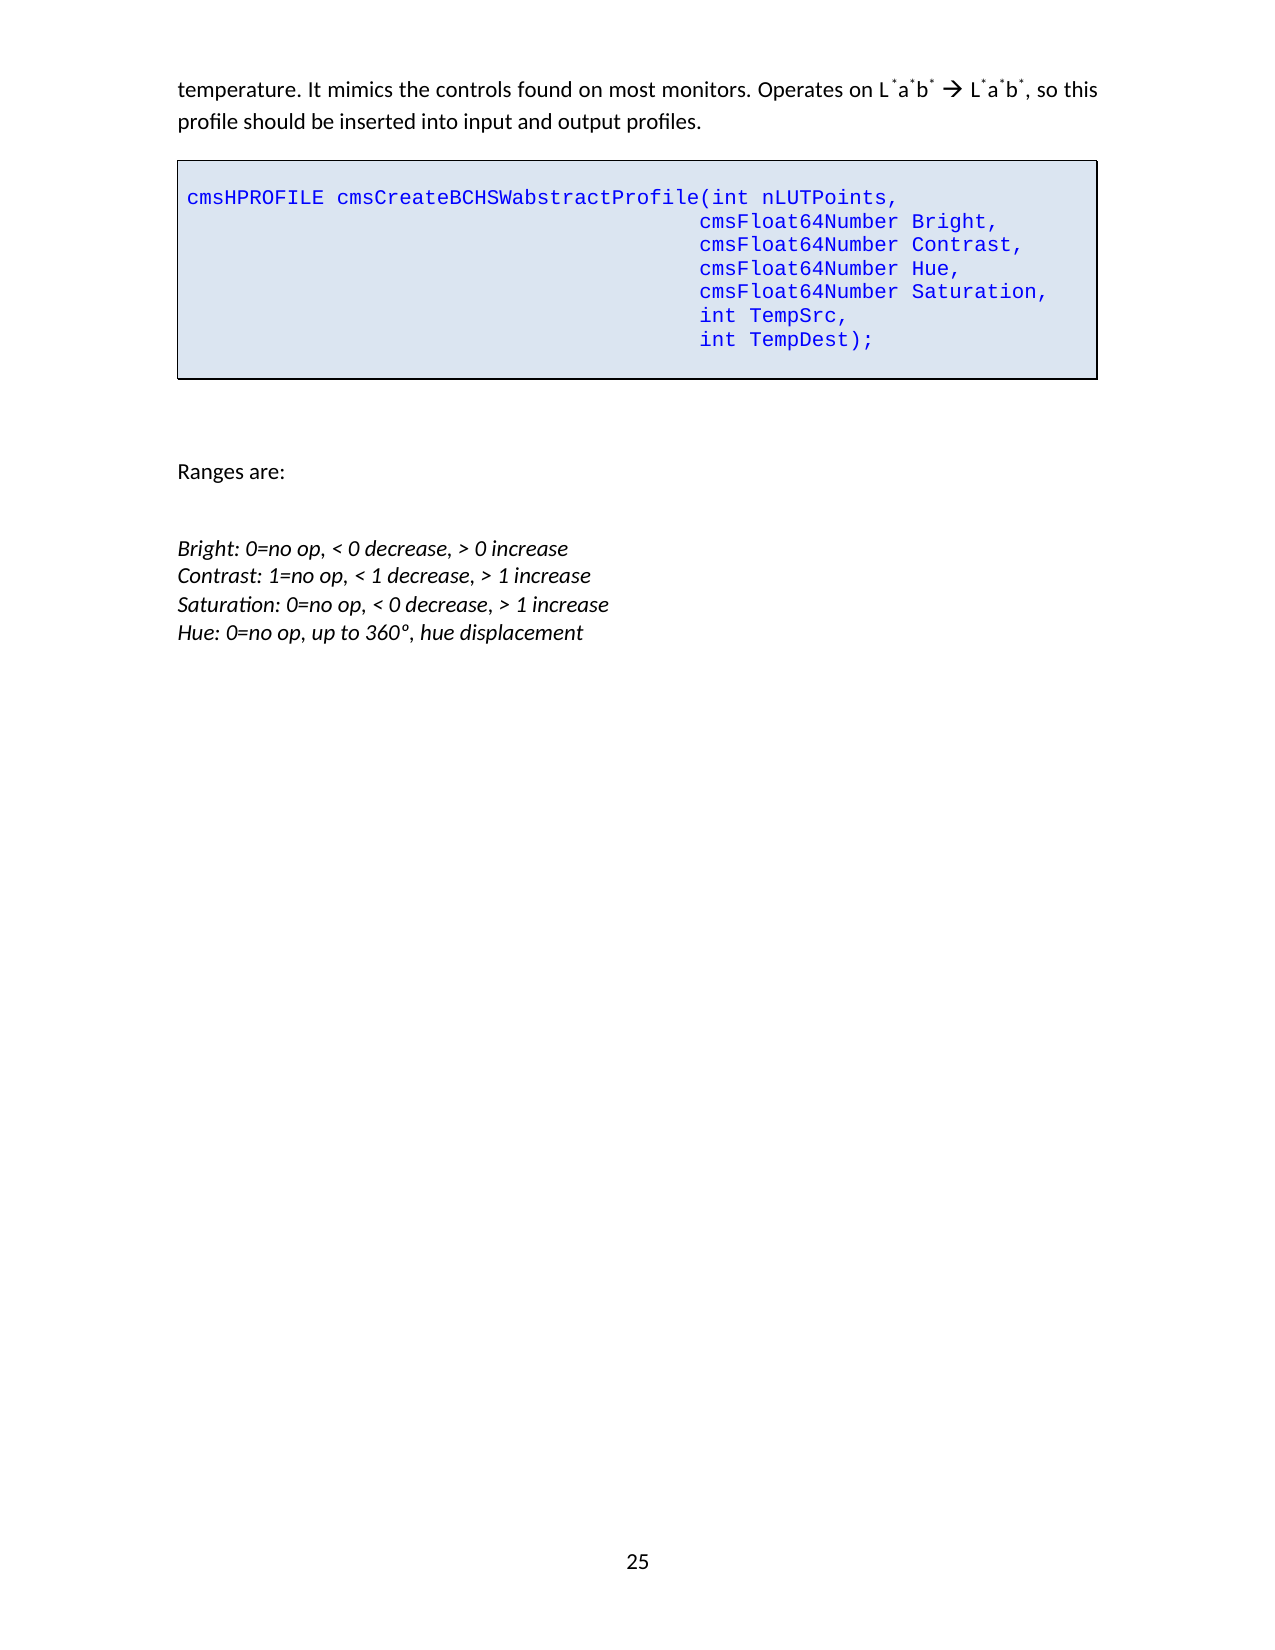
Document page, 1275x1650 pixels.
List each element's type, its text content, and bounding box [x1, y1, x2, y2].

text cmsFloat64Number Contrast, [178, 231, 1096, 255]
text Saturation: 0=no op, < 0 decrease, > 1 increase [177, 590, 1098, 618]
text Contrast: 1=no op, < 1 decrease, > 1 increase [177, 562, 1098, 590]
text cmsFloat64Number Saturation, [178, 278, 1096, 302]
text int TempSrc, [178, 302, 1096, 326]
text Hue: 0=no op, up to 360º, hue displacement [177, 618, 1098, 646]
text Bright: 0=no op, < 0 decrease, > 0 increase [177, 534, 1098, 562]
text cmsHPROFILE cmsCreateBCHSWabstractProfile(int nLUTPoints, [178, 184, 1096, 207]
text temperature. It mimics the controls found on most monitors. Operates on L*a*b*  L*a*b*, so this profile should be inserted into input and output profiles. [177, 75, 1098, 135]
text Ranges are: [177, 457, 1098, 485]
text cmsFloat64Number Hue, [178, 255, 1096, 278]
text cmsFloat64Number Bright, [178, 207, 1096, 231]
text int TempDest); [178, 326, 1096, 349]
